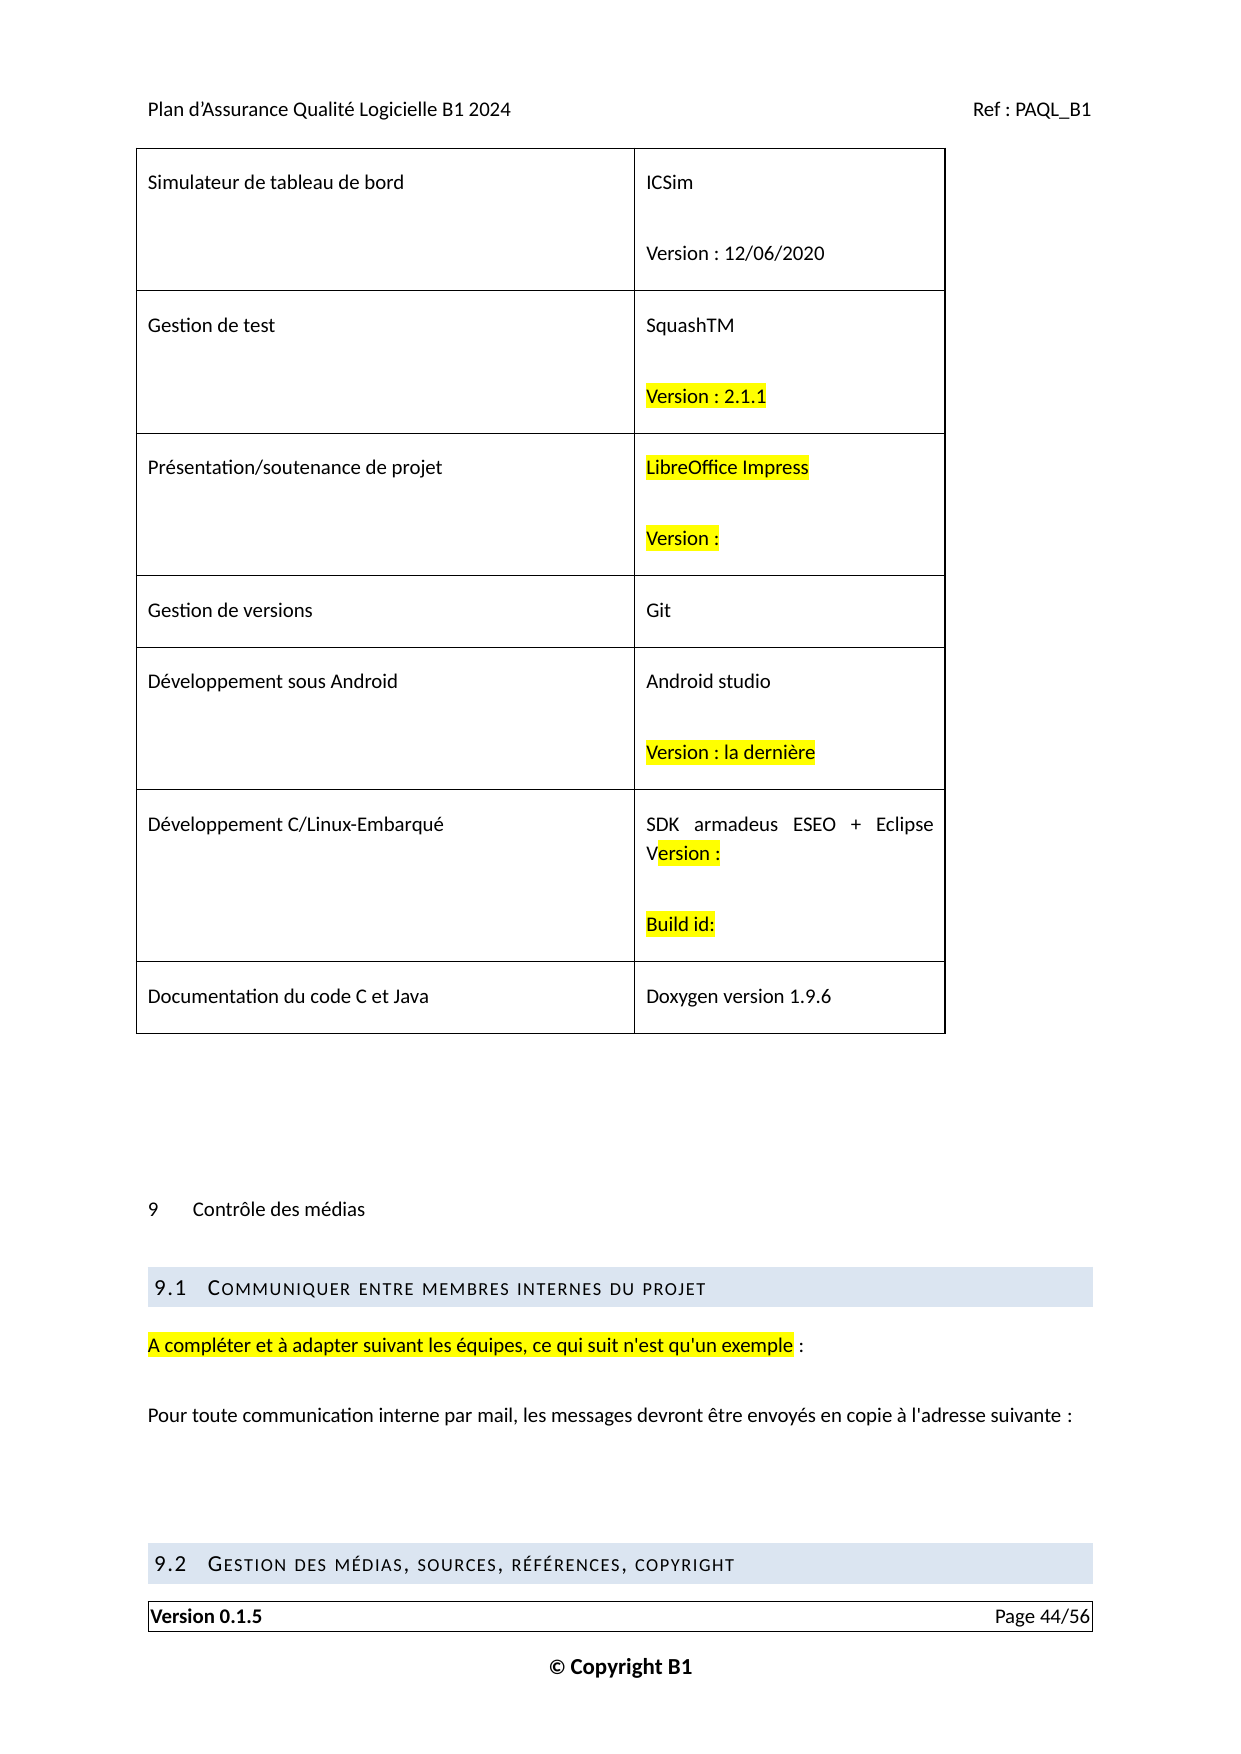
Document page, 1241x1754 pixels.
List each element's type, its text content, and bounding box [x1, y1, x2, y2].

table_cell Doxygen version 1.9.6 [635, 962, 944, 1033]
table_cell Gestion de versions [137, 576, 634, 647]
table_cell ICSim Version : 12/06/2020 [635, 149, 944, 290]
text Pour toute communication interne par mail, les messages devront être envoyés en copie à l'adresse suivante : [148, 1402, 1093, 1428]
list Contrôle des médias [148, 1196, 1093, 1221]
table_cell Développement sous Android [137, 648, 634, 789]
table_cell SDK armadeus ESEO + Eclipse Version : Build id: [635, 790, 944, 961]
list Gestion des médias, sources, références, copyright [154, 1550, 1086, 1578]
table_cell Simulateur de tableau de bord [137, 149, 634, 290]
table_cell Git [635, 576, 944, 647]
table_cell Gestion de test [137, 291, 634, 433]
table_cell SquashTM Version : 2.1.1 [635, 291, 944, 433]
table_cell LibreOffice Impress Version : [635, 434, 944, 575]
table_cell Développement C/Linux-Embarqué [137, 790, 634, 961]
text A compléter et à adapter suivant les équipes, ce qui suit n'est qu'un exemple : [148, 1332, 1093, 1357]
list Communiquer entre membres internes du projet [154, 1273, 1086, 1301]
table_cell Documentation du code C et Java [137, 962, 634, 1033]
table_cell Android studio Version : la dernière [635, 648, 944, 789]
table_cell Présentation/soutenance de projet [137, 434, 634, 575]
